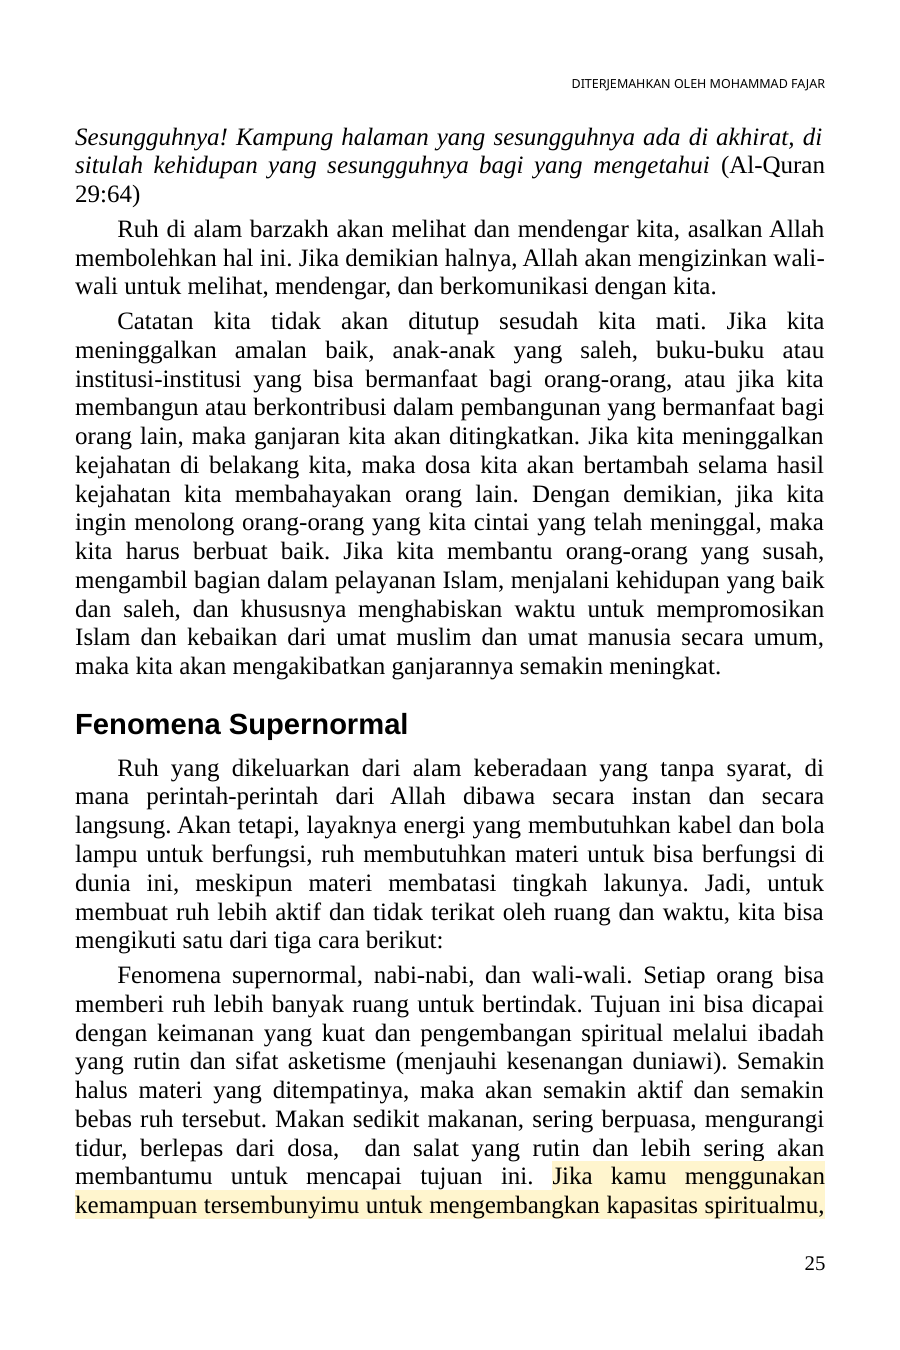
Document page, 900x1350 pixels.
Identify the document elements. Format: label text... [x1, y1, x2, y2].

text Fenomena supernormal, nabi-nabi, dan wali-wali. Setiap orang bisa memberi ruh lebih banyak ruang untuk bertindak. Tujuan ini bisa dicapai dengan keimanan yang kuat dan pengembangan spiritual melalui ibadah yang rutin dan sifat asketisme (menjauhi kesenangan duniawi). Semakin halus materi yang ditempatinya, maka akan semakin aktif dan semakin bebas ruh tersebut. Makan sedikit makanan, sering berpuasa, mengurangi tidur, berlepas dari dosa, dan salat yang rutin dan lebih sering akan membantumu untuk mencapai tujuan ini. Jika kamu menggunakan kemampuan tersembunyimu untuk mengembangkan kapasitas spiritualmu, [75, 960, 825, 1219]
text Catatan kita tidak akan ditutup sesudah kita mati. Jika kita meninggalkan amalan baik, anak-anak yang saleh, buku-buku atau institusi-institusi yang bisa bermanfaat bagi orang-orang, atau jika kita membangun atau berkontribusi dalam pembangunan yang bermanfaat bagi orang lain, maka ganjaran kita akan ditingkatkan. Jika kita meninggalkan kejahatan di belakang kita, maka dosa kita akan bertambah selama hasil kejahatan kita membahayakan orang lain. Dengan demikian, jika kita ingin menolong orang-orang yang kita cintai yang telah meninggal, maka kita harus berbuat baik. Jika kita membantu orang-orang yang susah, mengambil bagian dalam pelayanan Islam, menjalani kehidupan yang baik dan saleh, dan khususnya menghabiskan waktu untuk mempromosikan Islam dan kebaikan dari umat muslim dan umat manusia secara umum, maka kita akan mengakibatkan ganjarannya semakin meningkat. [75, 306, 825, 680]
text Ruh yang dikeluarkan dari alam keberadaan yang tanpa syarat, di mana perintah-perintah dari Allah dibawa secara instan dan secara langsung. Akan tetapi, layaknya energi yang membutuhkan kabel dan bola lampu untuk berfungsi, ruh membutuhkan materi untuk bisa berfungsi di dunia ini, meskipun materi membatasi tingkah lakunya. Jadi, untuk membuat ruh lebih aktif dan tidak terikat oleh ruang dan waktu, kita bisa mengikuti satu dari tiga cara berikut: [75, 753, 825, 954]
subtitle Fenomena Supernormal [75, 707, 825, 740]
text Ruh di alam barzakh akan melihat dan mendengar kita, asalkan Allah membolehkan hal ini. Jika demikian halnya, Allah akan mengizinkan wali-wali untuk melihat, mendengar, dan berkomunikasi dengan kita. [75, 214, 825, 300]
text Sesungguhnya! Kampung halaman yang sesungguhnya ada di akhirat, di situlah kehidupan yang sesungguhnya bagi yang mengetahui (Al-Quran 29:64) [75, 122, 825, 208]
